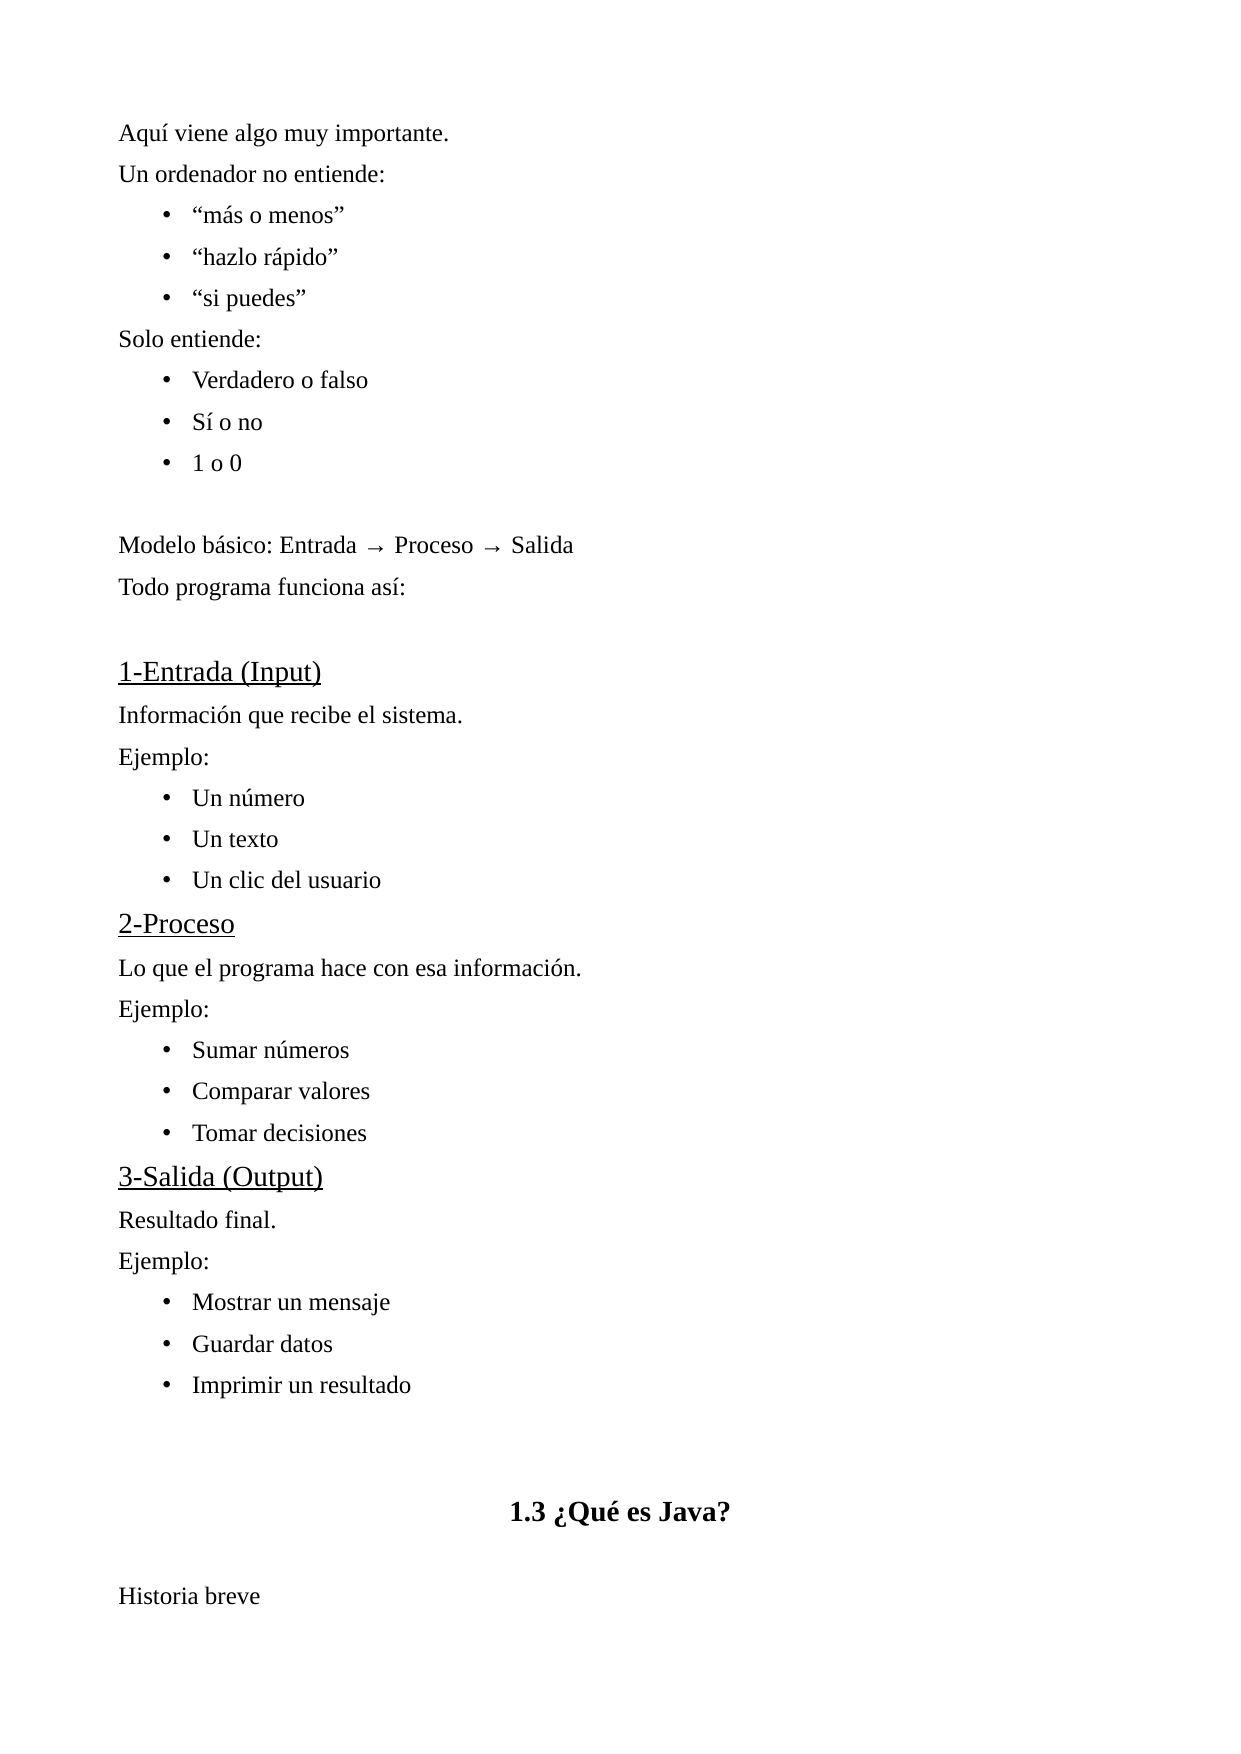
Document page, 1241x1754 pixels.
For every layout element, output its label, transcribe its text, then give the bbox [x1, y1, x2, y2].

text Historia breve [118, 1581, 1122, 1610]
list 1 o 0 [162, 448, 1122, 477]
list Guardar datos [162, 1329, 1122, 1357]
list Imprimir un resultado [162, 1370, 1122, 1399]
text Ejemplo: [118, 994, 1122, 1023]
text Un ordenador no entiende: [118, 159, 1122, 188]
text 2️-Proceso [118, 907, 1122, 940]
list Sumar números [162, 1035, 1122, 1064]
text 3️-Salida (Output) [118, 1159, 1122, 1192]
text Ejemplo: [118, 1246, 1122, 1275]
text 1.3 ¿Qué es Java? [118, 1494, 1122, 1527]
text Solo entiende: [118, 324, 1122, 353]
list “hazlo rápido” [162, 242, 1122, 271]
text Todo programa funciona así: [118, 572, 1122, 601]
list “más o menos” [162, 201, 1122, 229]
list Verdadero o falso [162, 366, 1122, 394]
list Comparar valores [162, 1076, 1122, 1105]
text Modelo básico: Entrada → Proceso → Salida [118, 531, 1122, 559]
list Un número [162, 783, 1122, 812]
list “si puedes” [162, 283, 1122, 312]
text 1️-Entrada (Input) [118, 654, 1122, 688]
text Información que recibe el sistema. [118, 700, 1122, 729]
text Resultado final. [118, 1205, 1122, 1234]
text Aquí viene algo muy importante. [118, 118, 1122, 147]
list Tomar decisiones [162, 1118, 1122, 1146]
text Lo que el programa hace con esa información. [118, 953, 1122, 981]
list Un texto [162, 824, 1122, 853]
text Ejemplo: [118, 742, 1122, 770]
list Un clic del usuario [162, 865, 1122, 894]
list Sí o no [162, 407, 1122, 436]
list Mostrar un mensaje [162, 1287, 1122, 1316]
